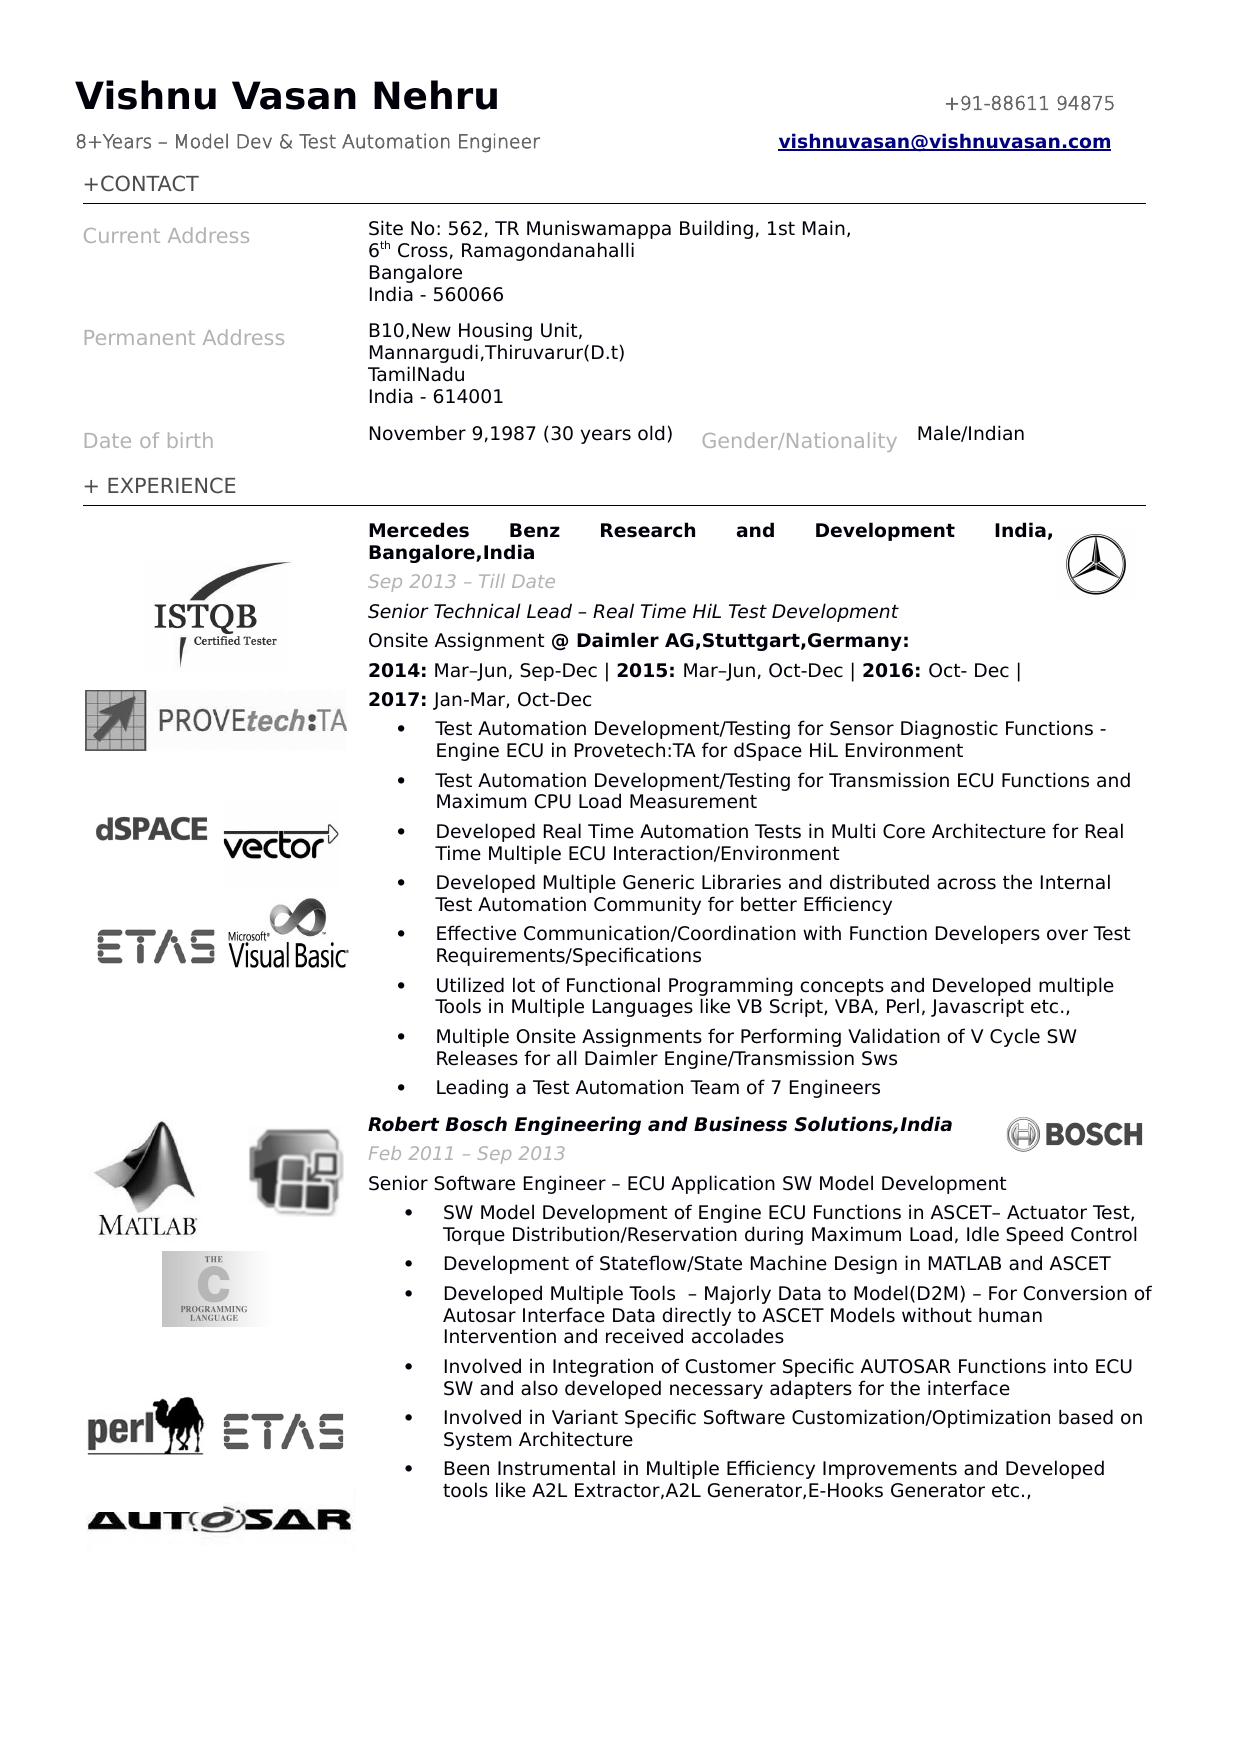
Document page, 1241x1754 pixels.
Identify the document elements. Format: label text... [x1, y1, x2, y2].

table_cell + EXPERIENCE [75, 467, 1153, 513]
table_cell Mercedes Benz Research and Development India, Bangalore,India Sep 2013 – Till Date Senior Technical Lead – Real Time HiL Test Development Onsite Assignment @ Daimler AG,Stuttgart,Germany: 2014: Mar–Jun, Sep-Dec | 2015: Mar–Jun, Oct-Dec | 2016: Oct- Dec | 2017: Jan-Mar, Oct-Dec Test Automation Development/Testing for Sensor Diagnostic Functions - Engine ECU in Provetech:TA for dSpace HiL Environment Test Automation Development/Testing for Transmission ECU Functions and Maximum CPU Load Measurement Developed Real Time Automation Tests in Multi Core Architecture for Real Time Multiple ECU Interaction/Environment Developed Multiple Generic Libraries and distributed across the Internal Test Automation Community for better Efficiency Effective Communication/Coordination with Function Developers over Test Requirements/Specifications Utilized lot of Functional Programming concepts and Developed multiple Tools in Multiple Languages like VB Script, VBA, Perl, Javascript etc., Multiple Onsite Assignments for Performing Validation of V Cycle SW Releases for all Daimler Engine/Transmission Sws Leading a Test Automation Team of 7 Engineers [360, 513, 1153, 1106]
table_cell Date of birth [75, 416, 360, 467]
table_cell B10,New Housing Unit, Mannargudi,Thiruvarur(D.t) TamilNadu India - 614001 [360, 313, 1153, 416]
table_cell Site No: 562, TR Muniswamappa Building, 1st Main, 6th Cross, Ramagondanahalli Bangalore India - 560066 [360, 211, 1153, 313]
table_cell November 9,1987 (30 years old) [360, 416, 693, 467]
picture [143, 560, 292, 677]
table_header Vishnu Vasan Nehru +91-88611 94875 8+Years – Model Dev & Test Automation Engineer vishnuvasan@vishnuvasan.com [75, 75, 1153, 164]
picture [223, 795, 339, 887]
picture [97, 917, 215, 976]
picture [88, 1115, 202, 1243]
table_cell Male/Indian [909, 416, 1153, 467]
picture [85, 690, 348, 751]
table_cell Permanent Address [75, 313, 360, 416]
picture [1054, 528, 1138, 600]
table_cell [75, 513, 360, 1106]
table_cell Current Address [75, 211, 360, 313]
picture [248, 1126, 344, 1217]
picture [95, 812, 208, 848]
table_cell Robert Bosch Engineering and Business Solutions,India Feb 2011 – Sep 2013 Senior Software Engineer – ECU Application SW Model Development SW Model Development of Engine ECU Functions in ASCET– Actuator Test, Torque Distribution/Reservation during Maximum Load, Idle Speed Control Development of Stateflow/State Machine Design in MATLAB and ASCET Developed Multiple Tools – Majorly Data to Model(D2M) – For Conversion of Autosar Interface Data directly to ASCET Models without human Intervention and received accolades Involved in Integration of Customer Specific AUTOSAR Functions into ECU SW and also developed necessary adapters for the interface Involved in Variant Specific Software Customization/Optimization based on System Architecture Been Instrumental in Multiple Efficiency Improvements and Developed tools like A2L Extractor,A2L Generator,E-Hooks Generator etc., [360, 1106, 1153, 1656]
table_cell +CONTACT [75, 165, 1153, 211]
picture [61, 1350, 356, 1552]
picture [1006, 1116, 1146, 1153]
table_cell [75, 1106, 360, 1656]
table_cell Gender/Nationality [694, 416, 909, 467]
picture [162, 1251, 272, 1327]
picture [227, 896, 350, 969]
